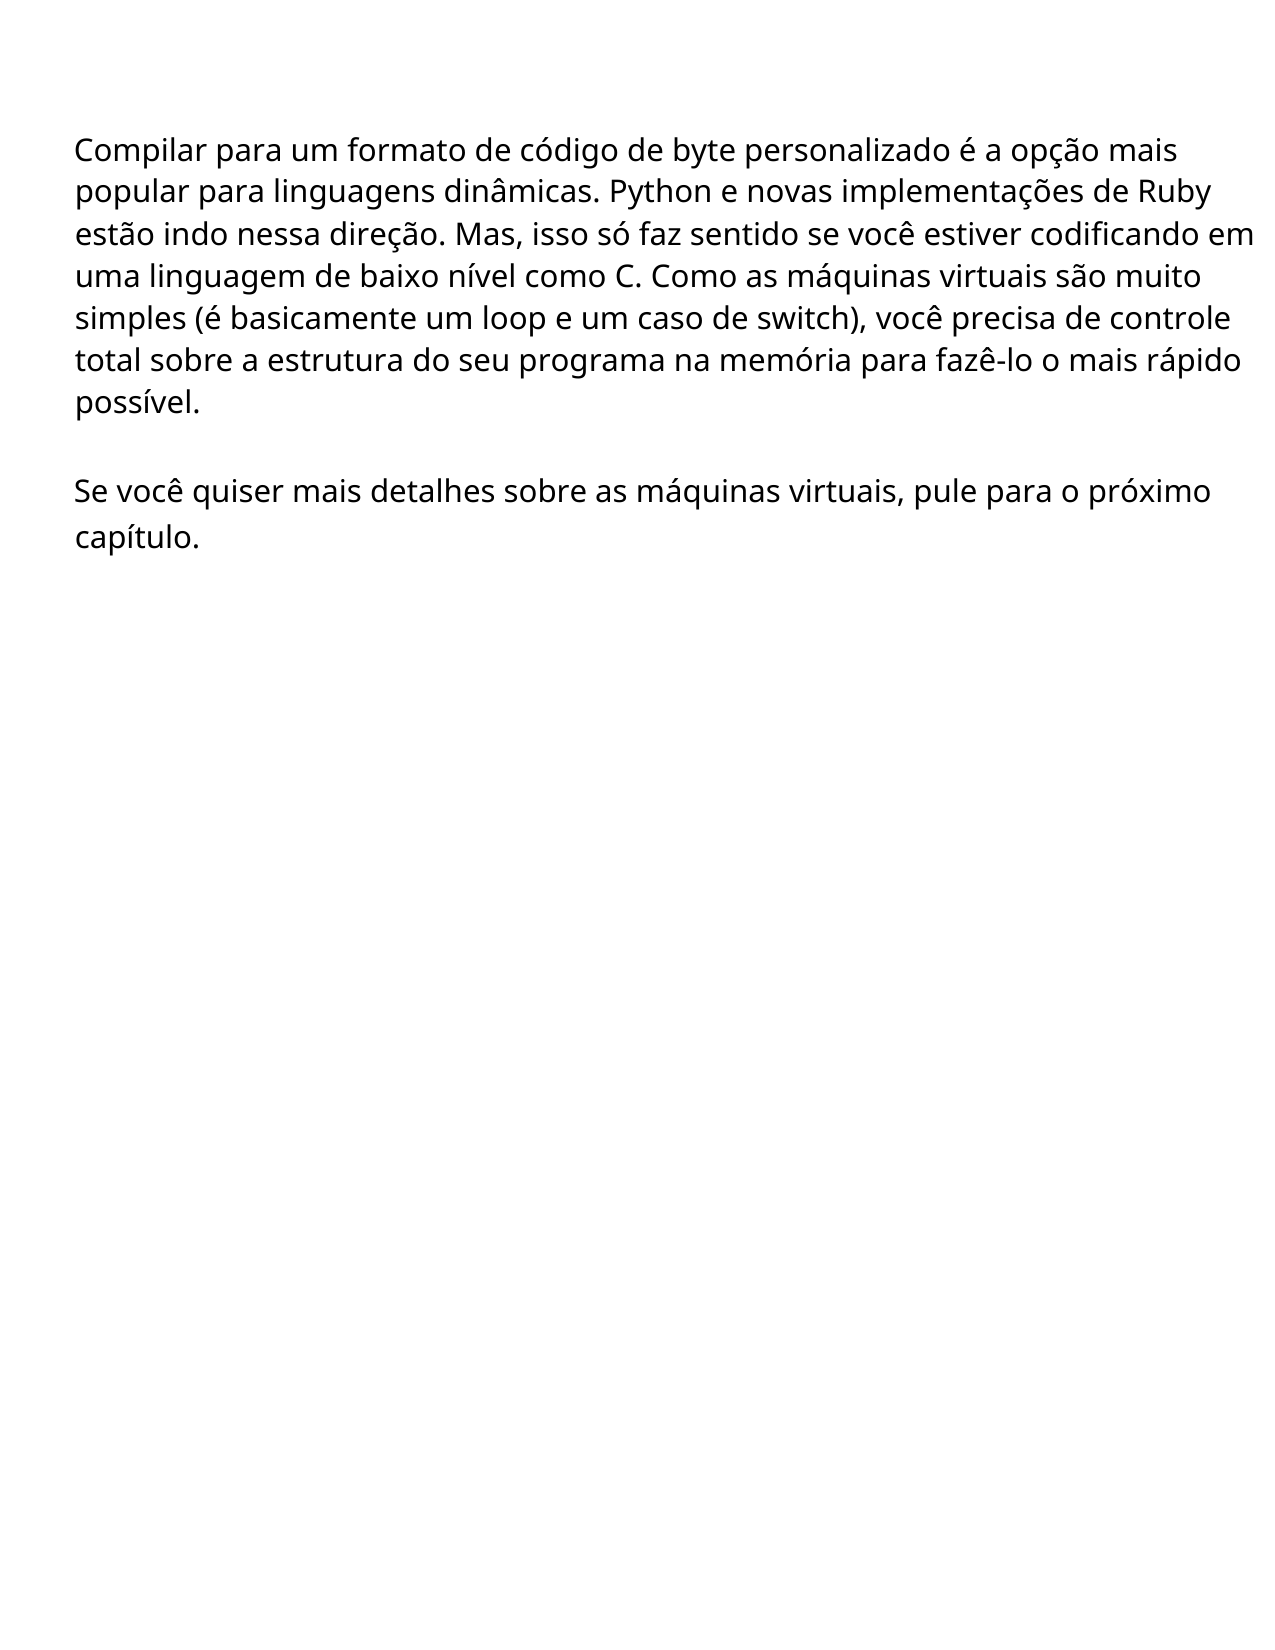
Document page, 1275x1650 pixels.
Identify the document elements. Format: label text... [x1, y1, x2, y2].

text Se você quiser mais detalhes sobre as máquinas virtuais, pule para o próximo capítulo. [73, 469, 1274, 557]
text Compilar para um formato de código de byte personalizado é a opção mais popular para linguagens dinâmicas. Python e novas implementações de Ruby estão indo nessa direção. Mas, isso só faz sentido se você estiver codificando em uma linguagem de baixo nível como C. Como as máquinas virtuais são muito simples (é basicamente um loop e um caso de switch), você precisa de controle total sobre a estrutura do seu programa na memória para fazê-lo o mais rápido possível. [73, 128, 1274, 423]
